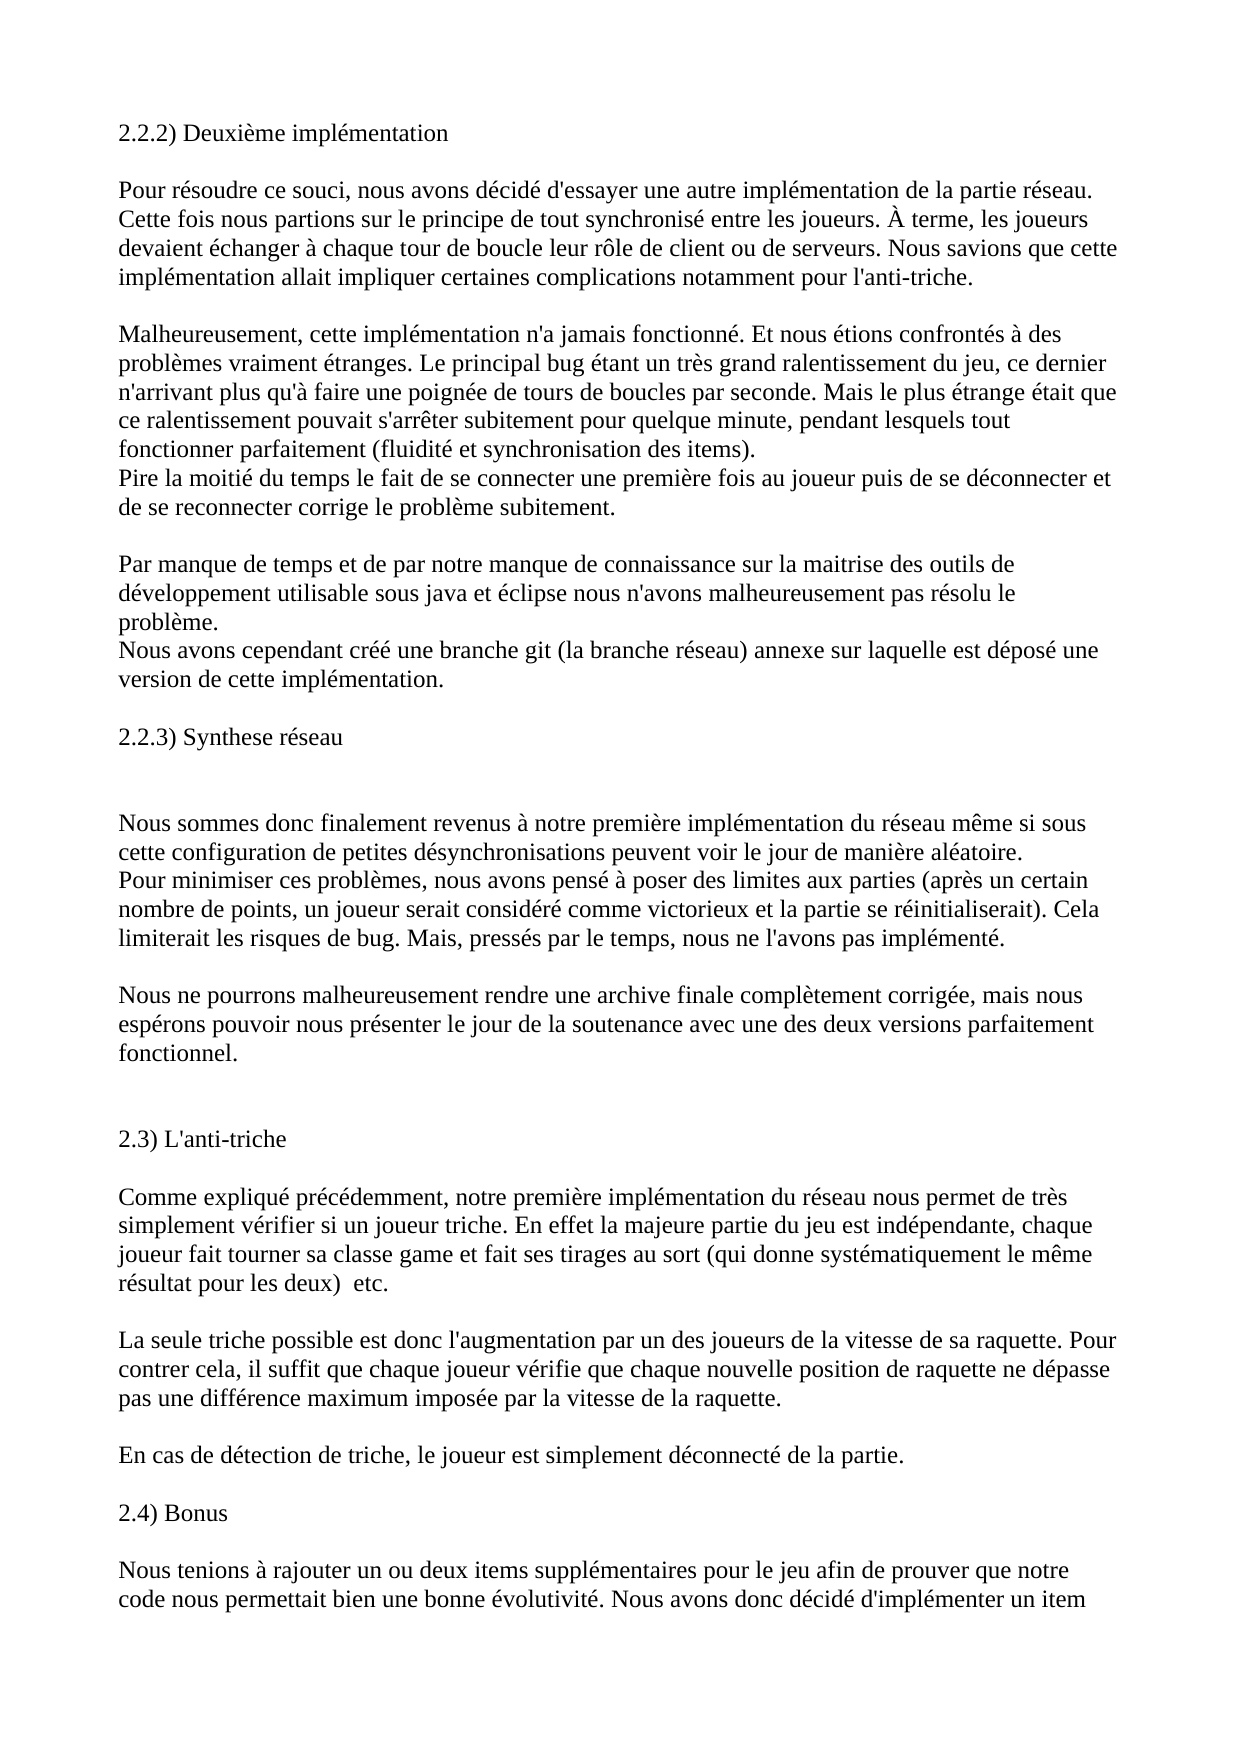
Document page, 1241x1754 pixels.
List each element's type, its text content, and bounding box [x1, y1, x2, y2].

text Comme expliqué précédemment, notre première implémentation du réseau nous permet de très simplement vérifier si un joueur triche. En effet la majeure partie du jeu est indépendante, chaque joueur fait tourner sa classe game et fait ses tirages au sort (qui donne systématiquement le même résultat pour les deux) etc. [118, 1182, 1122, 1297]
text 2.3) L'anti-triche [118, 1124, 1122, 1153]
text Par manque de temps et de par notre manque de connaissance sur la maitrise des outils de développement utilisable sous java et éclipse nous n'avons malheureusement pas résolu le problème. [118, 549, 1122, 636]
text 2.4) Bonus [118, 1498, 1122, 1527]
text En cas de détection de triche, le joueur est simplement déconnecté de la partie. [118, 1441, 1122, 1469]
text Pire la moitié du temps le fait de se connecter une première fois au joueur puis de se déconnecter et de se reconnecter corrige le problème subitement. [118, 463, 1122, 521]
text Nous ne pourrons malheureusement rendre une archive finale complètement corrigée, mais nous espérons pouvoir nous présenter le jour de la soutenance avec une des deux versions parfaitement fonctionnel. [118, 981, 1122, 1067]
text La seule triche possible est donc l'augmentation par un des joueurs de la vitesse de sa raquette. Pour contrer cela, il suffit que chaque joueur vérifie que chaque nouvelle position de raquette ne dépasse pas une différence maximum imposée par la vitesse de la raquette. [118, 1326, 1122, 1412]
text 2.2.2) Deuxième implémentation [118, 118, 1122, 147]
text Malheureusement, cette implémentation n'a jamais fonctionné. Et nous étions confrontés à des problèmes vraiment étranges. Le principal bug étant un très grand ralentissement du jeu, ce dernier n'arrivant plus qu'à faire une poignée de tours de boucles par seconde. Mais le plus étrange était que ce ralentissement pouvait s'arrêter subitement pour quelque minute, pendant lesquels tout fonctionner parfaitement (fluidité et synchronisation des items). [118, 319, 1122, 463]
text Pour minimiser ces problèmes, nous avons pensé à poser des limites aux parties (après un certain nombre de points, un joueur serait considéré comme victorieux et la partie se réinitialiserait). Cela limiterait les risques de bug. Mais, pressés par le temps, nous ne l'avons pas implémenté. [118, 866, 1122, 952]
text 2.2.3) Synthese réseau [118, 722, 1122, 751]
text Nous avons cependant créé une branche git (la branche réseau) annexe sur laquelle est déposé une version de cette implémentation. [118, 636, 1122, 693]
text Nous sommes donc finalement revenus à notre première implémentation du réseau même si sous cette configuration de petites désynchronisations peuvent voir le jour de manière aléatoire. [118, 808, 1122, 866]
text Pour résoudre ce souci, nous avons décidé d'essayer une autre implémentation de la partie réseau. Cette fois nous partions sur le principe de tout synchronisé entre les joueurs. À terme, les joueurs devaient échanger à chaque tour de boucle leur rôle de client ou de serveurs. Nous savions que cette implémentation allait impliquer certaines complications notamment pour l'anti-triche. [118, 176, 1122, 291]
text Nous tenions à rajouter un ou deux items supplémentaires pour le jeu afin de prouver que notre code nous permettait bien une bonne évolutivité. Nous avons donc décidé d'implémenter un item [118, 1556, 1122, 1613]
